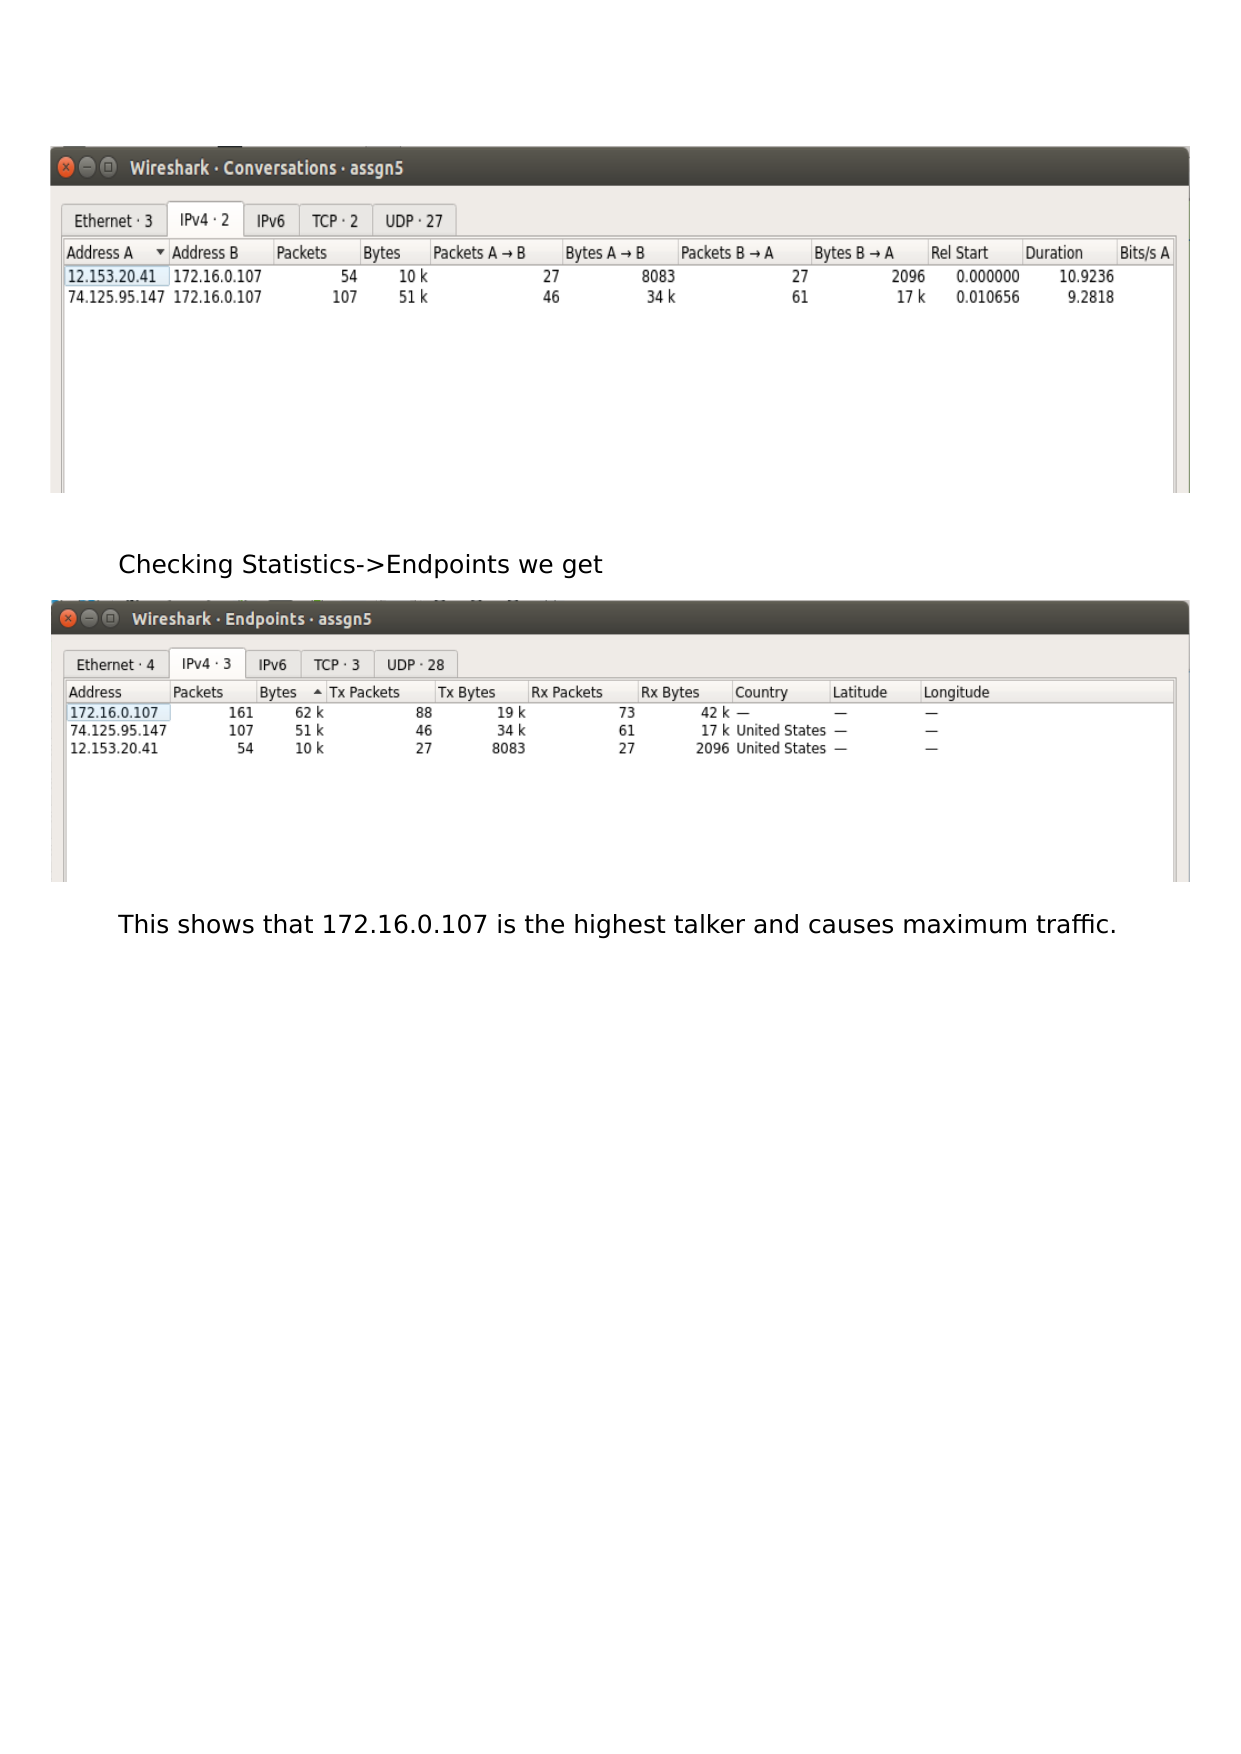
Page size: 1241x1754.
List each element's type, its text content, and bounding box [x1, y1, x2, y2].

picture [51, 600, 1190, 882]
picture [50, 146, 1190, 493]
text Checking Statistics->Endpoints we get [118, 550, 1122, 579]
text This shows that 172.16.0.107 is the highest talker and causes maximum traffic. [118, 911, 1122, 940]
